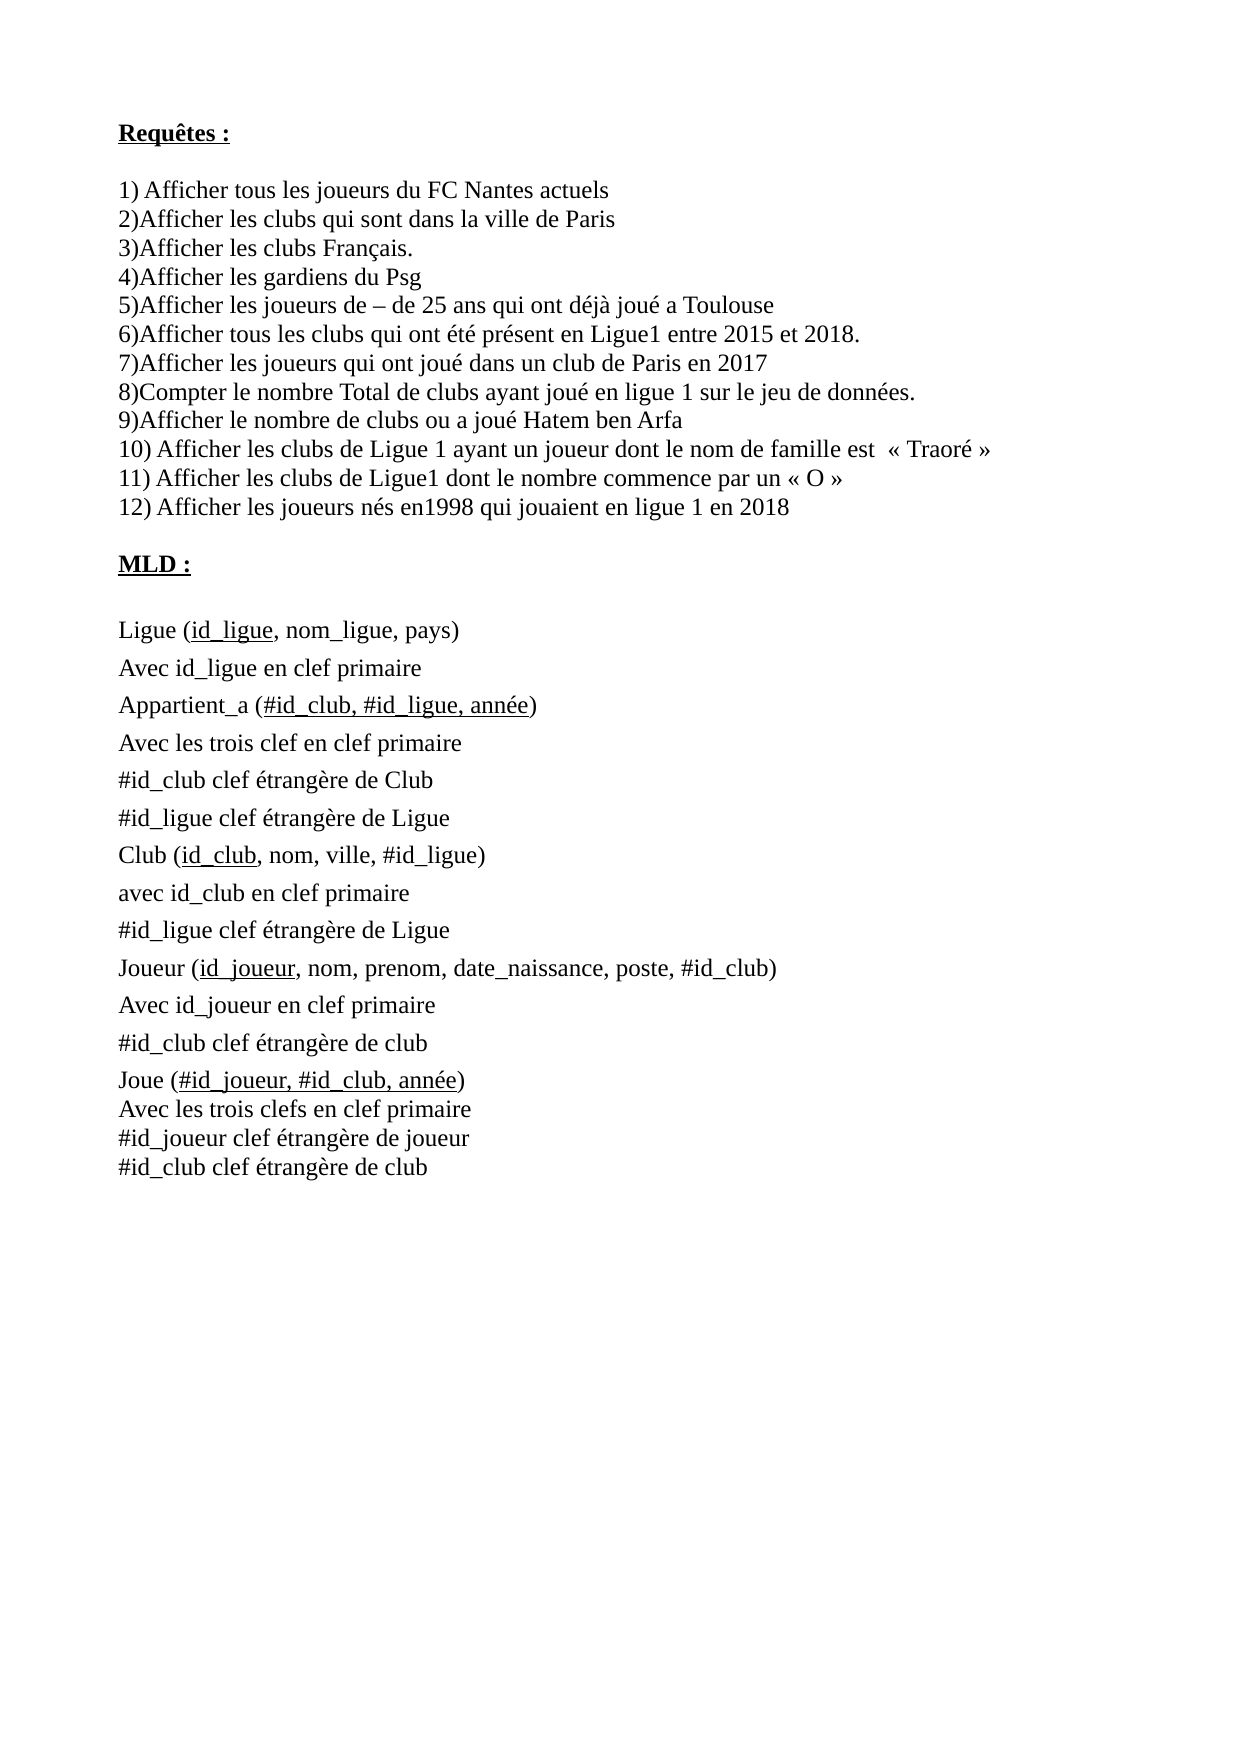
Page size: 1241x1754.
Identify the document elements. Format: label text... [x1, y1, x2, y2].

text #id_club clef étrangère de club [118, 1152, 1122, 1181]
text 11) Afficher les clubs de Ligue1 dont le nombre commence par un « O » [118, 463, 1122, 492]
text 8)Compter le nombre Total de clubs ayant joué en ligue 1 sur le jeu de données. [118, 377, 1122, 406]
text Requêtes : [118, 118, 1122, 147]
text 6)Afficher tous les clubs qui ont été présent en Ligue1 entre 2015 et 2018. [118, 319, 1122, 348]
text 7)Afficher les joueurs qui ont joué dans un club de Paris en 2017 [118, 348, 1122, 377]
text 3)Afficher les clubs Français. [118, 233, 1122, 262]
text MLD : [118, 549, 1122, 578]
table_header Ligue (id_ligue, nom_ligue, pays) Avec id_ligue en clef primaire Appartient_a (#id_club, #id_ligue, année) Avec les trois clef en clef primaire #id_club clef étrangère de Club #id_ligue clef étrangère de Ligue Club (id_club, nom, ville, #id_ligue) avec id_club en clef primaire #id_ligue clef étrangère de Ligue Joueur (id_joueur, nom, prenom, date_naissance, poste, #id_club) Avec id_joueur en clef primaire #id_club clef étrangère de club Joue (#id_joueur, #id_club, année) [118, 607, 790, 1094]
text 10) Afficher les clubs de Ligue 1 ayant un joueur dont le nom de famille est « Traoré » [118, 434, 1122, 463]
text 12) Afficher les joueurs nés en1998 qui jouaient en ligue 1 en 2018 [118, 492, 1122, 521]
text 9)Afficher le nombre de clubs ou a joué Hatem ben Arfa [118, 406, 1122, 434]
text 2)Afficher les clubs qui sont dans la ville de Paris [118, 204, 1122, 233]
text Avec les trois clefs en clef primaire [118, 1094, 1122, 1123]
text 5)Afficher les joueurs de – de 25 ans qui ont déjà joué a Toulouse [118, 291, 1122, 319]
text 4)Afficher les gardiens du Psg [118, 262, 1122, 291]
text 1) Afficher tous les joueurs du FC Nantes actuels [118, 176, 1122, 204]
text #id_joueur clef étrangère de joueur [118, 1123, 1122, 1152]
